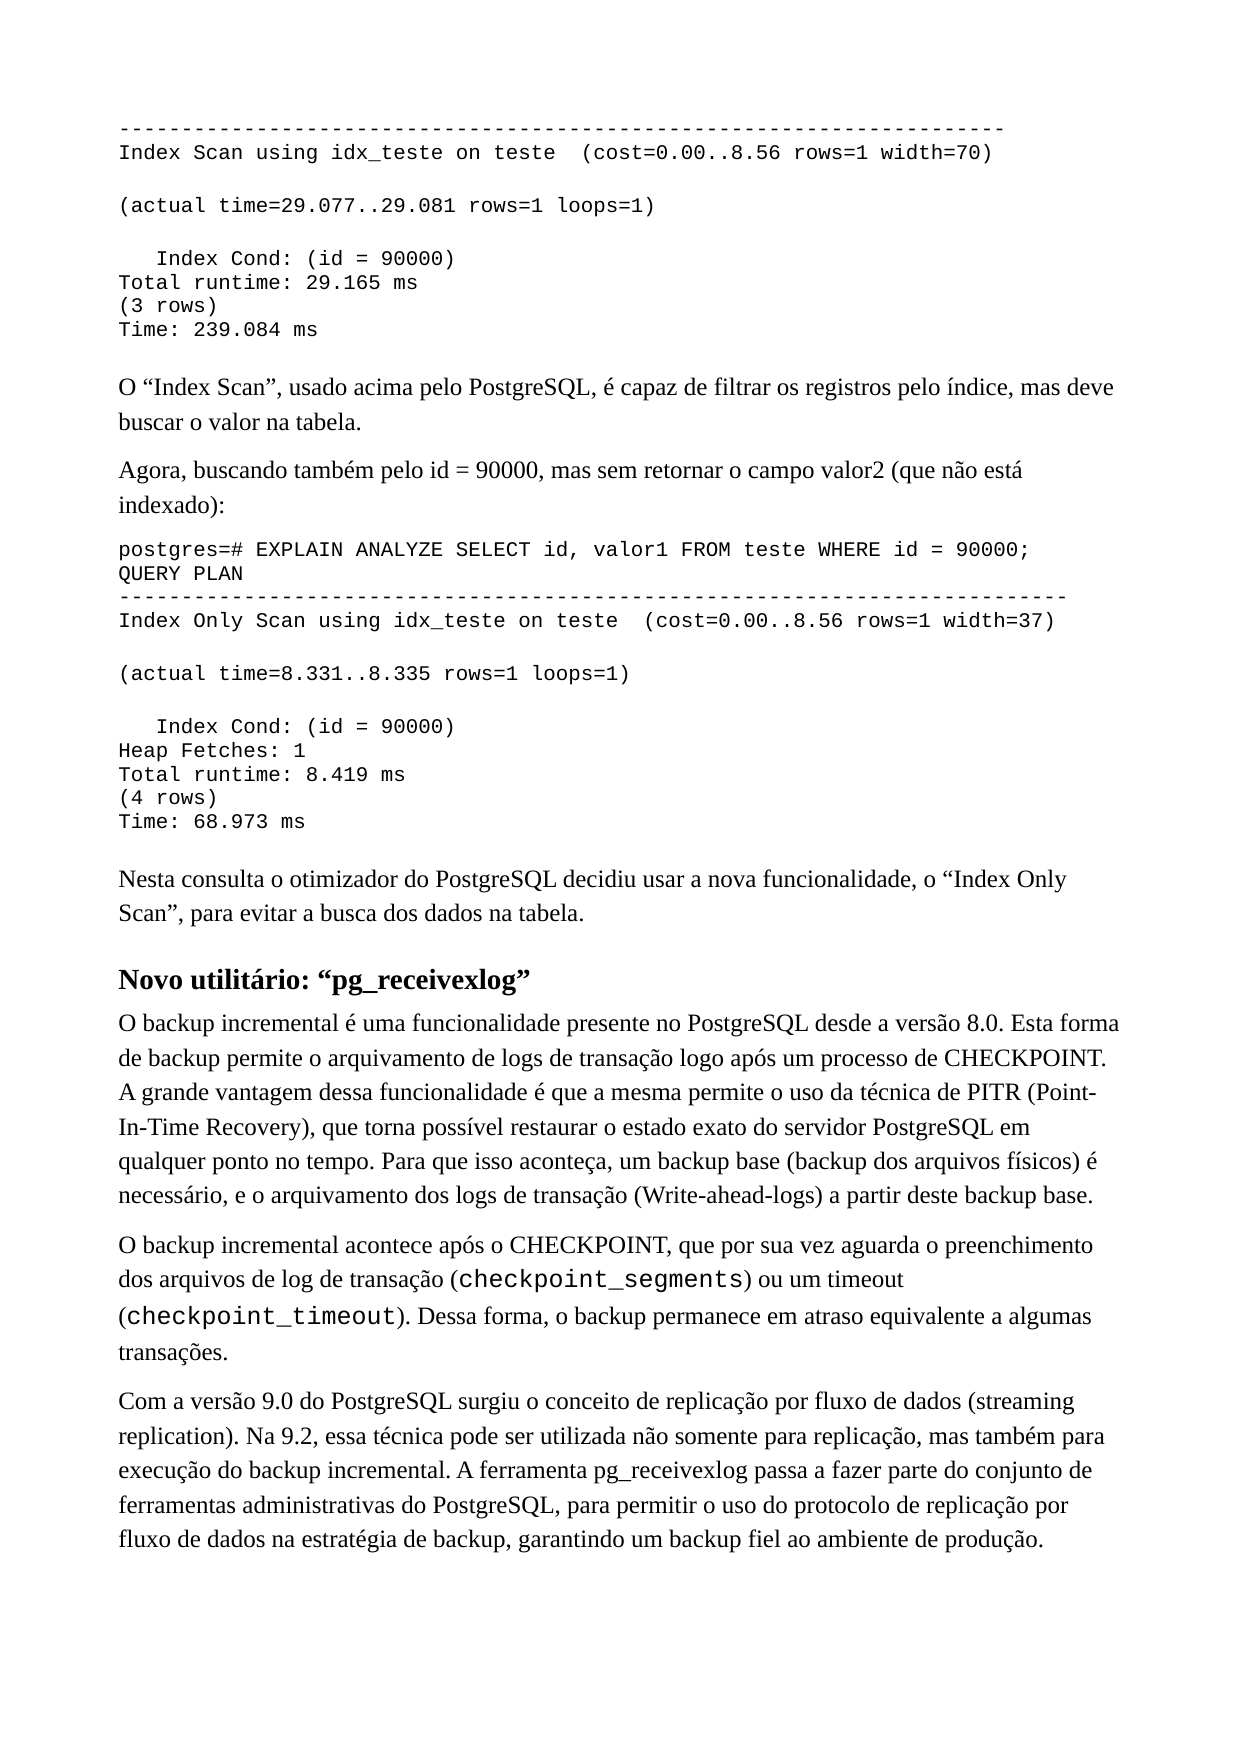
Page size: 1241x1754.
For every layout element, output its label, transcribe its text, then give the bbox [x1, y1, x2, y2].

text QUERY PLAN [118, 563, 1122, 586]
text Com a versão 9.0 do PostgreSQL surgiu o conceito de replicação por fluxo de dados (streaming replication). Na 9.2, essa técnica pode ser utilizada não somente para replicação, mas também para execução do backup incremental. A ferramenta pg_receivexlog passa a fazer parte do conjunto de ferramentas administrativas do PostgreSQL, para permitir o uso do protocolo de replicação por fluxo de dados na estratégia de backup, garantindo um backup fiel ao ambiente de produção. [118, 1386, 1122, 1553]
text Time: 68.973 ms [118, 811, 1122, 834]
text Total runtime: 8.419 ms [118, 764, 1122, 787]
text (4 rows) [118, 787, 1122, 811]
text Heap Fetches: 1 [118, 740, 1122, 764]
text (actual time=29.077..29.081 rows=1 loops=1) [118, 195, 1122, 218]
text Total runtime: 29.165 ms [118, 272, 1122, 295]
text Index Cond: (id = 90000) [118, 716, 1122, 740]
text Agora, buscando também pelo id = 90000, mas sem retornar o campo valor2 (que não está indexado): [118, 456, 1122, 519]
text Index Only Scan using idx_teste on teste (cost=0.00..8.56 rows=1 width=37) [118, 610, 1122, 634]
text ----------------------------------------------------------------------- [118, 118, 1122, 142]
text postgres=# EXPLAIN ANALYZE SELECT id, valor1 FROM teste WHERE id = 90000; [118, 539, 1122, 563]
text Index Cond: (id = 90000) [118, 248, 1122, 272]
text (actual time=8.331..8.335 rows=1 loops=1) [118, 663, 1122, 687]
text ---------------------------------------------------------------------------- [118, 586, 1122, 610]
text Time: 239.084 ms [118, 319, 1122, 343]
subtitle Novo utilitário: “pg_receivexlog” [118, 962, 1122, 996]
text Index Scan using idx_teste on teste (cost=0.00..8.56 rows=1 width=70) [118, 142, 1122, 165]
text Nesta consulta o otimizador do PostgreSQL decidiu usar a nova funcionalidade, o “Index Only Scan”, para evitar a busca dos dados na tabela. [118, 864, 1122, 927]
text O backup incremental é uma funcionalidade presente no PostgreSQL desde a versão 8.0. Esta forma de backup permite o arquivamento de logs de transação logo após um processo de CHECKPOINT. A grande vantagem dessa funcionalidade é que a mesma permite o uso da técnica de PITR (Point-In-Time Recovery), que torna possível restaurar o estado exato do servidor PostgreSQL em qualquer ponto no tempo. Para que isso aconteça, um backup base (backup dos arquivos físicos) é necessário, e o arquivamento dos logs de transação (Write-ahead-logs) a partir deste backup base. [118, 1008, 1122, 1209]
text O backup incremental acontece após o CHECKPOINT, que por sua vez aguarda o preenchimento dos arquivos de log de transação (checkpoint_segments) ou um timeout (checkpoint_timeout). Dessa forma, o backup permanece em atraso equivalente a algumas transações. [118, 1230, 1122, 1366]
text O “Index Scan”, usado acima pelo PostgreSQL, é capaz de filtrar os registros pelo índice, mas deve buscar o valor na tabela. [118, 372, 1122, 435]
text (3 rows) [118, 295, 1122, 319]
